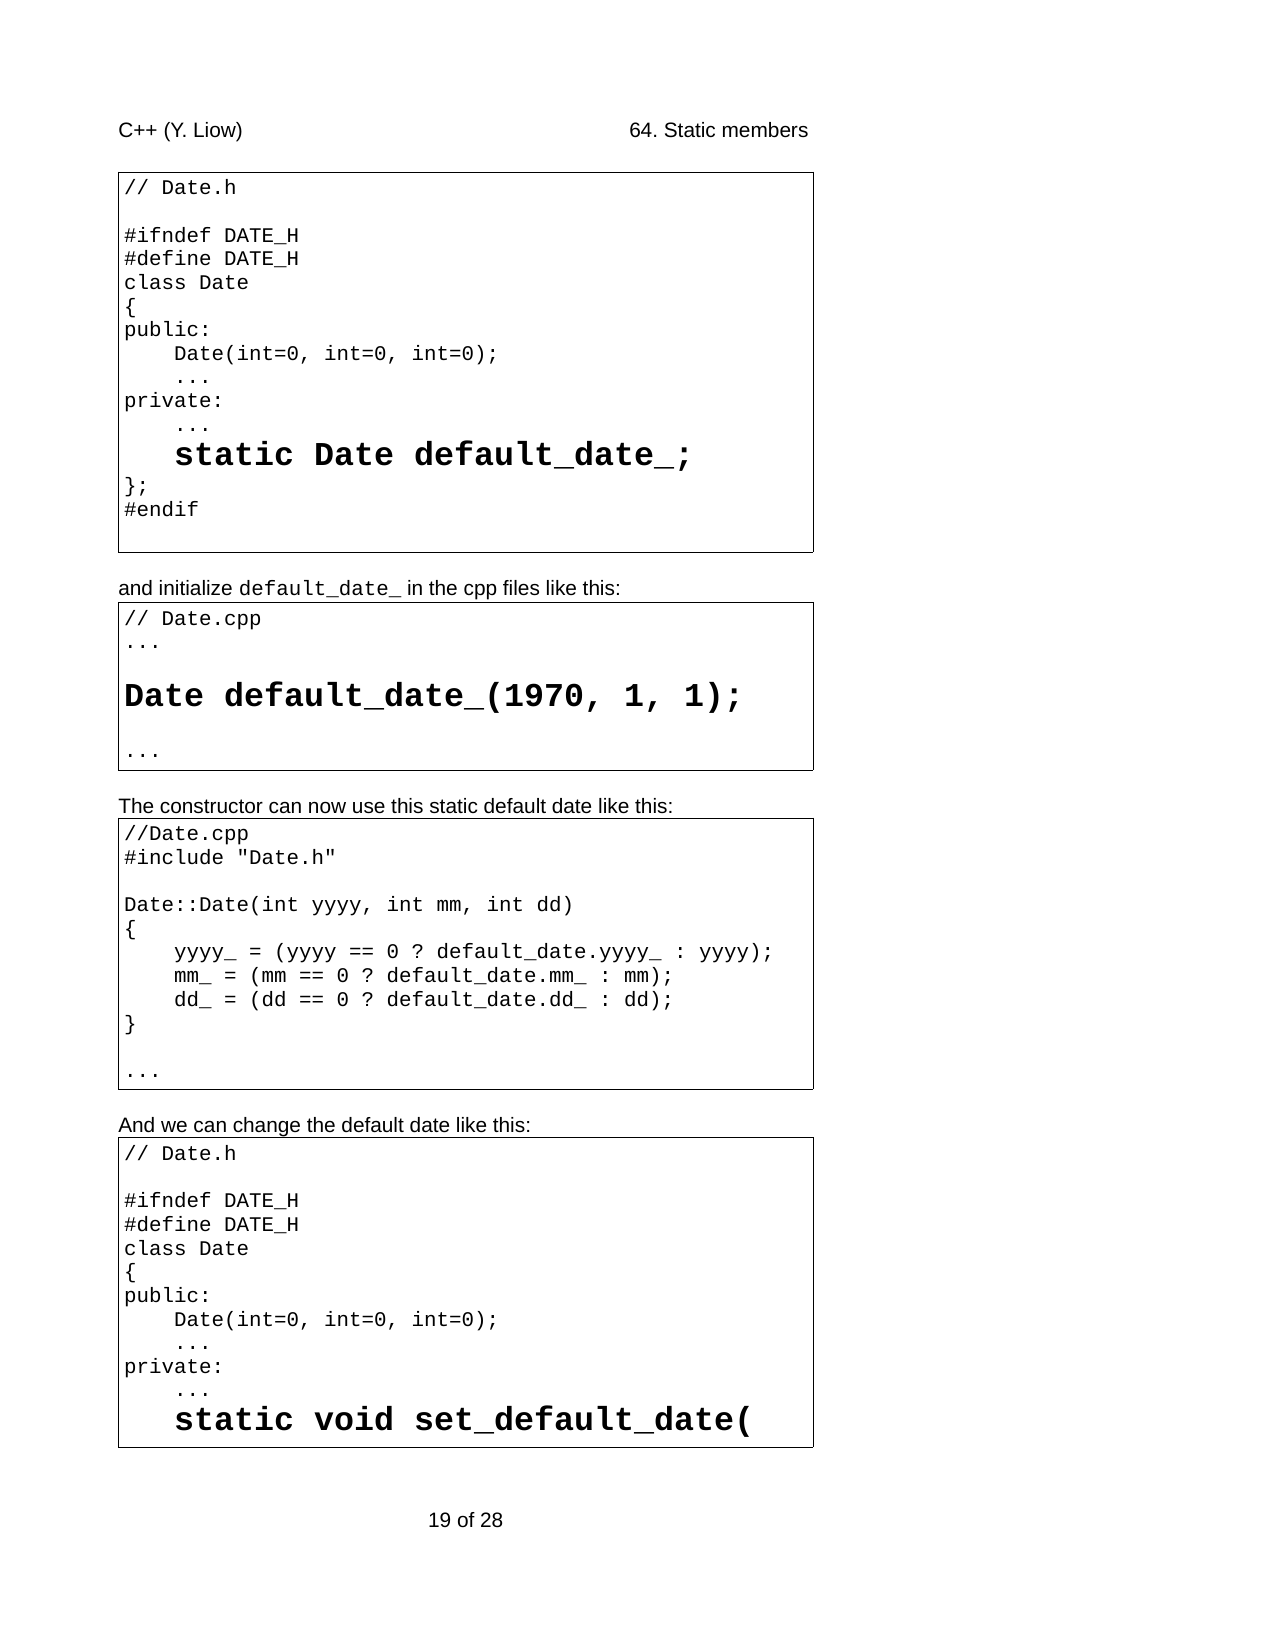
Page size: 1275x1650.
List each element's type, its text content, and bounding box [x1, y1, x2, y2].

text and initialize default_date_ in the cpp files like this: [118, 576, 813, 602]
table_header //Date.cpp #include "Date.h" Date::Date(int yyyy, int mm, int dd) { yyyy_ = (yyyy == 0 ? default_date.yyyy_ : yyyy); mm_ = (mm == 0 ? default_date.mm_ : mm); dd_ = (dd == 0 ? default_date.dd_ : dd); } ... [119, 819, 813, 1089]
text The constructor can now use this static default date like this: [118, 793, 813, 817]
table_header // Date.h #ifndef DATE_H #define DATE_H class Date { public: Date(int=0, int=0, int=0); ... private: ... static Date default_date_; }; #endif [119, 173, 813, 552]
table_header // Date.h #ifndef DATE_H #define DATE_H class Date { public: Date(int=0, int=0, int=0); ... private: ... static void set_default_date( [119, 1138, 813, 1447]
text And we can change the default date like this: [118, 1113, 813, 1137]
table_header // Date.cpp ... Date default_date_(1970, 1, 1); ... [119, 603, 813, 769]
